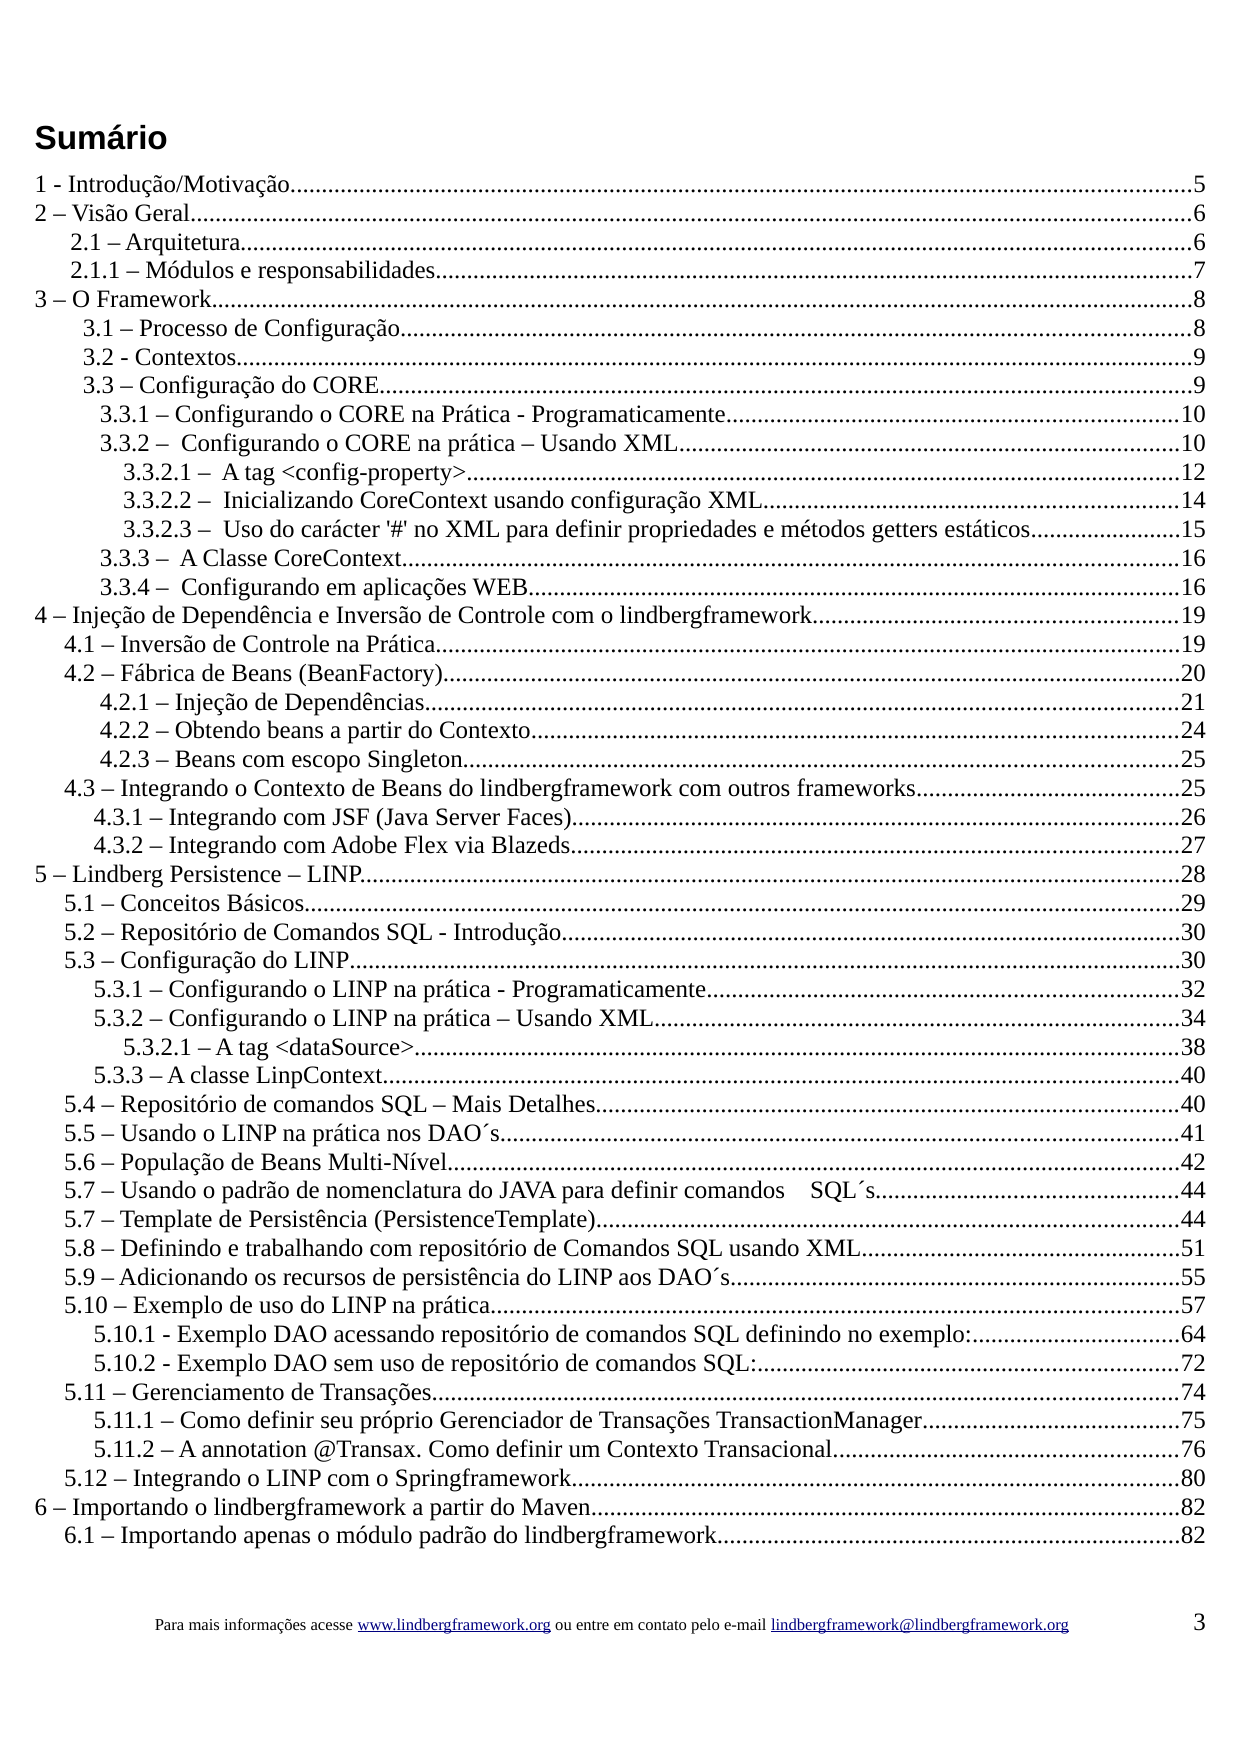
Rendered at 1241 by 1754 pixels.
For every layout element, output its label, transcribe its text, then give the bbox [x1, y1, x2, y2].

text 4.3 – Integrando o Contexto de Beans do lindbergframework com outros frameworks 25 [64, 773, 1206, 802]
text 5.5 – Usando o LINP na prática nos DAO´s 41 [64, 1118, 1206, 1147]
text 3.3.2.1 – A tag <config-property> 12 [123, 457, 1206, 485]
text 5.12 – Integrando o LINP com o Springframework 80 [64, 1463, 1206, 1492]
text 5.3.3 – A classe LinpContext 40 [93, 1060, 1206, 1089]
text 2.1 – Arquitetura 6 [64, 227, 1206, 255]
text 5.7 – Usando o padrão de nomenclatura do JAVA para definir comandos SQL´s 44 [64, 1175, 1206, 1204]
text 3.2 - Contextos 9 [64, 342, 1206, 370]
text 5.2 – Repositório de Comandos SQL - Introdução 30 [64, 917, 1206, 945]
text 4.2.2 – Obtendo beans a partir do Contexto 24 [93, 715, 1206, 744]
text 3.1 – Processo de Configuração 8 [64, 313, 1206, 342]
text 5.8 – Definindo e trabalhando com repositório de Comandos SQL usando XML 51 [64, 1233, 1206, 1262]
text 5.10 – Exemplo de uso do LINP na prática 57 [64, 1290, 1206, 1319]
text 5.3.2 – Configurando o LINP na prática – Usando XML 34 [93, 1003, 1206, 1032]
text 5.6 – População de Beans Multi-Nível 42 [64, 1147, 1206, 1175]
text 6.1 – Importando apenas o módulo padrão do lindbergframework 82 [64, 1520, 1206, 1549]
text 5.11.1 – Como definir seu próprio Gerenciador de Transações TransactionManager 75 [93, 1405, 1206, 1434]
text 5.9 – Adicionando os recursos de persistência do LINP aos DAO´s 55 [64, 1262, 1206, 1290]
text 4 – Injeção de Dependência e Inversão de Controle com o lindbergframework. 19 [34, 600, 1206, 629]
text 3.3.1 – Configurando o CORE na Prática - Programaticamente 10 [93, 399, 1206, 428]
text 5.3.1 – Configurando o LINP na prática - Programaticamente 32 [93, 974, 1206, 1003]
text 5.10.1 - Exemplo DAO acessando repositório de comandos SQL definindo no exemplo: 64 [93, 1319, 1206, 1348]
text 5.3.2.1 – A tag <dataSource> 38 [123, 1032, 1206, 1060]
text 5.3 – Configuração do LINP 30 [64, 945, 1206, 974]
text 4.3.1 – Integrando com JSF (Java Server Faces) 26 [93, 802, 1206, 830]
text 4.1 – Inversão de Controle na Prática 19 [64, 629, 1206, 658]
text 3.3.4 – Configurando em aplicações WEB 16 [93, 572, 1206, 600]
text 3.3.2.2 – Inicializando CoreContext usando configuração XML 14 [123, 485, 1206, 514]
text 5.7 – Template de Persistência (PersistenceTemplate) 44 [64, 1204, 1206, 1233]
text 2 – Visão Geral. 6 [34, 198, 1206, 227]
text 5 – Lindberg Persistence – LINP. 28 [34, 859, 1206, 888]
text 5.11 – Gerenciamento de Transações 74 [64, 1377, 1206, 1405]
text 6 – Importando o lindbergframework a partir do Maven 82 [34, 1492, 1206, 1520]
text 3.3.2.3 – Uso do carácter '#' no XML para definir propriedades e métodos getters estáticos 15 [123, 514, 1206, 543]
text 5.10.2 - Exemplo DAO sem uso de repositório de comandos SQL: 72 [93, 1348, 1206, 1377]
text 3 – O Framework. 8 [34, 284, 1206, 313]
text 5.11.2 – A annotation @Transax. Como definir um Contexto Transacional. 76 [93, 1434, 1206, 1463]
text 4.3.2 – Integrando com Adobe Flex via Blazeds 27 [93, 830, 1206, 859]
text 3.3.2 – Configurando o CORE na prática – Usando XML 10 [93, 428, 1206, 457]
text 5.4 – Repositório de comandos SQL – Mais Detalhes 40 [64, 1089, 1206, 1118]
text 4.2.3 – Beans com escopo Singleton 25 [93, 744, 1206, 773]
subtitle Sumário [34, 118, 1206, 157]
text 4.2 – Fábrica de Beans (BeanFactory) 20 [64, 658, 1206, 687]
text 1 - Introdução/Motivação. 5 [34, 169, 1206, 198]
text 5.1 – Conceitos Básicos 29 [64, 888, 1206, 917]
text 3.3.3 – A Classe CoreContext 16 [93, 543, 1206, 572]
text 3.3 – Configuração do CORE 9 [64, 370, 1206, 399]
text 2.1.1 – Módulos e responsabilidades 7 [64, 255, 1206, 284]
text 4.2.1 – Injeção de Dependências 21 [93, 687, 1206, 715]
